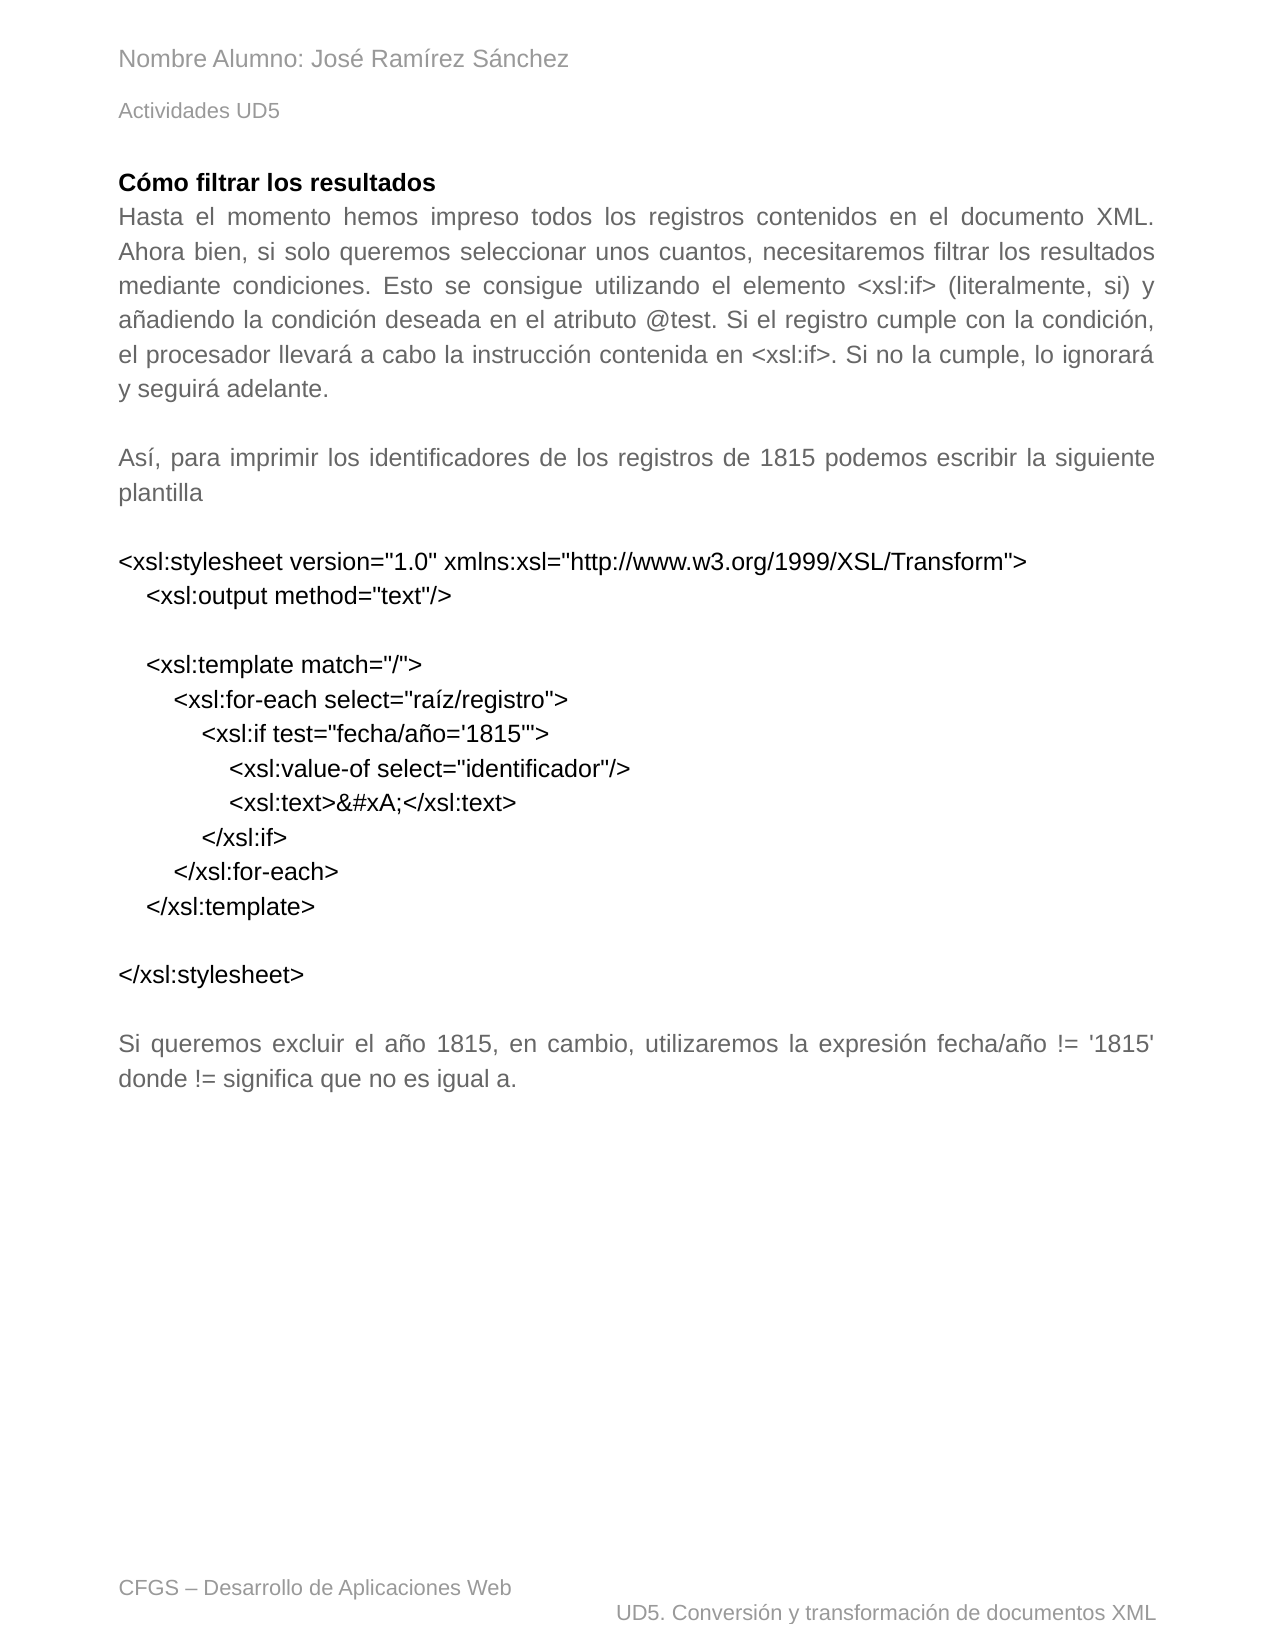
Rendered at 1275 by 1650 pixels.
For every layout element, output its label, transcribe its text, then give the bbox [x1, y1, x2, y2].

subtitle <xsl:if test="fecha/año='1815'"> [118, 719, 1157, 748]
subtitle </xsl:if> [118, 823, 1157, 851]
subtitle <xsl:output method="text"/> [118, 581, 1157, 610]
subtitle <xsl:template match="/"> [118, 650, 1157, 679]
subtitle </xsl:template> [118, 892, 1157, 920]
subtitle <xsl:value-of select="identificador"/> [118, 754, 1157, 782]
subtitle </xsl:for-each> [118, 857, 1157, 886]
subtitle Hasta el momento hemos impreso todos los registros contenidos en el documento XML. Ahora bien, si solo queremos seleccionar unos cuantos, necesitaremos filtrar los resultados mediante condiciones. Esto se consigue utilizando el elemento <xsl:if> (literalmente, si) y añadiendo la condición deseada en el atributo @test. Si el registro cumple con la condición, el procesador llevará a cabo la instrucción contenida en <xsl:if>. Si no la cumple, lo ignorará y seguirá adelante. [118, 202, 1157, 403]
subtitle <xsl:text>&#xA;</xsl:text> [118, 788, 1157, 817]
subtitle <xsl:stylesheet version="1.0" xmlns:xsl="http://www.w3.org/1999/XSL/Transform"> [118, 547, 1157, 576]
subtitle <xsl:for-each select="raíz/registro"> [118, 685, 1157, 713]
subtitle Así, para imprimir los identificadores de los registros de 1815 podemos escribir la siguiente plantilla [118, 443, 1157, 507]
subtitle Cómo filtrar los resultados [118, 167, 1157, 196]
subtitle </xsl:stylesheet> [118, 961, 1157, 989]
subtitle Si queremos excluir el año 1815, en cambio, utilizaremos la expresión fecha/año != '1815' donde != significa que no es igual a. [118, 1029, 1157, 1093]
